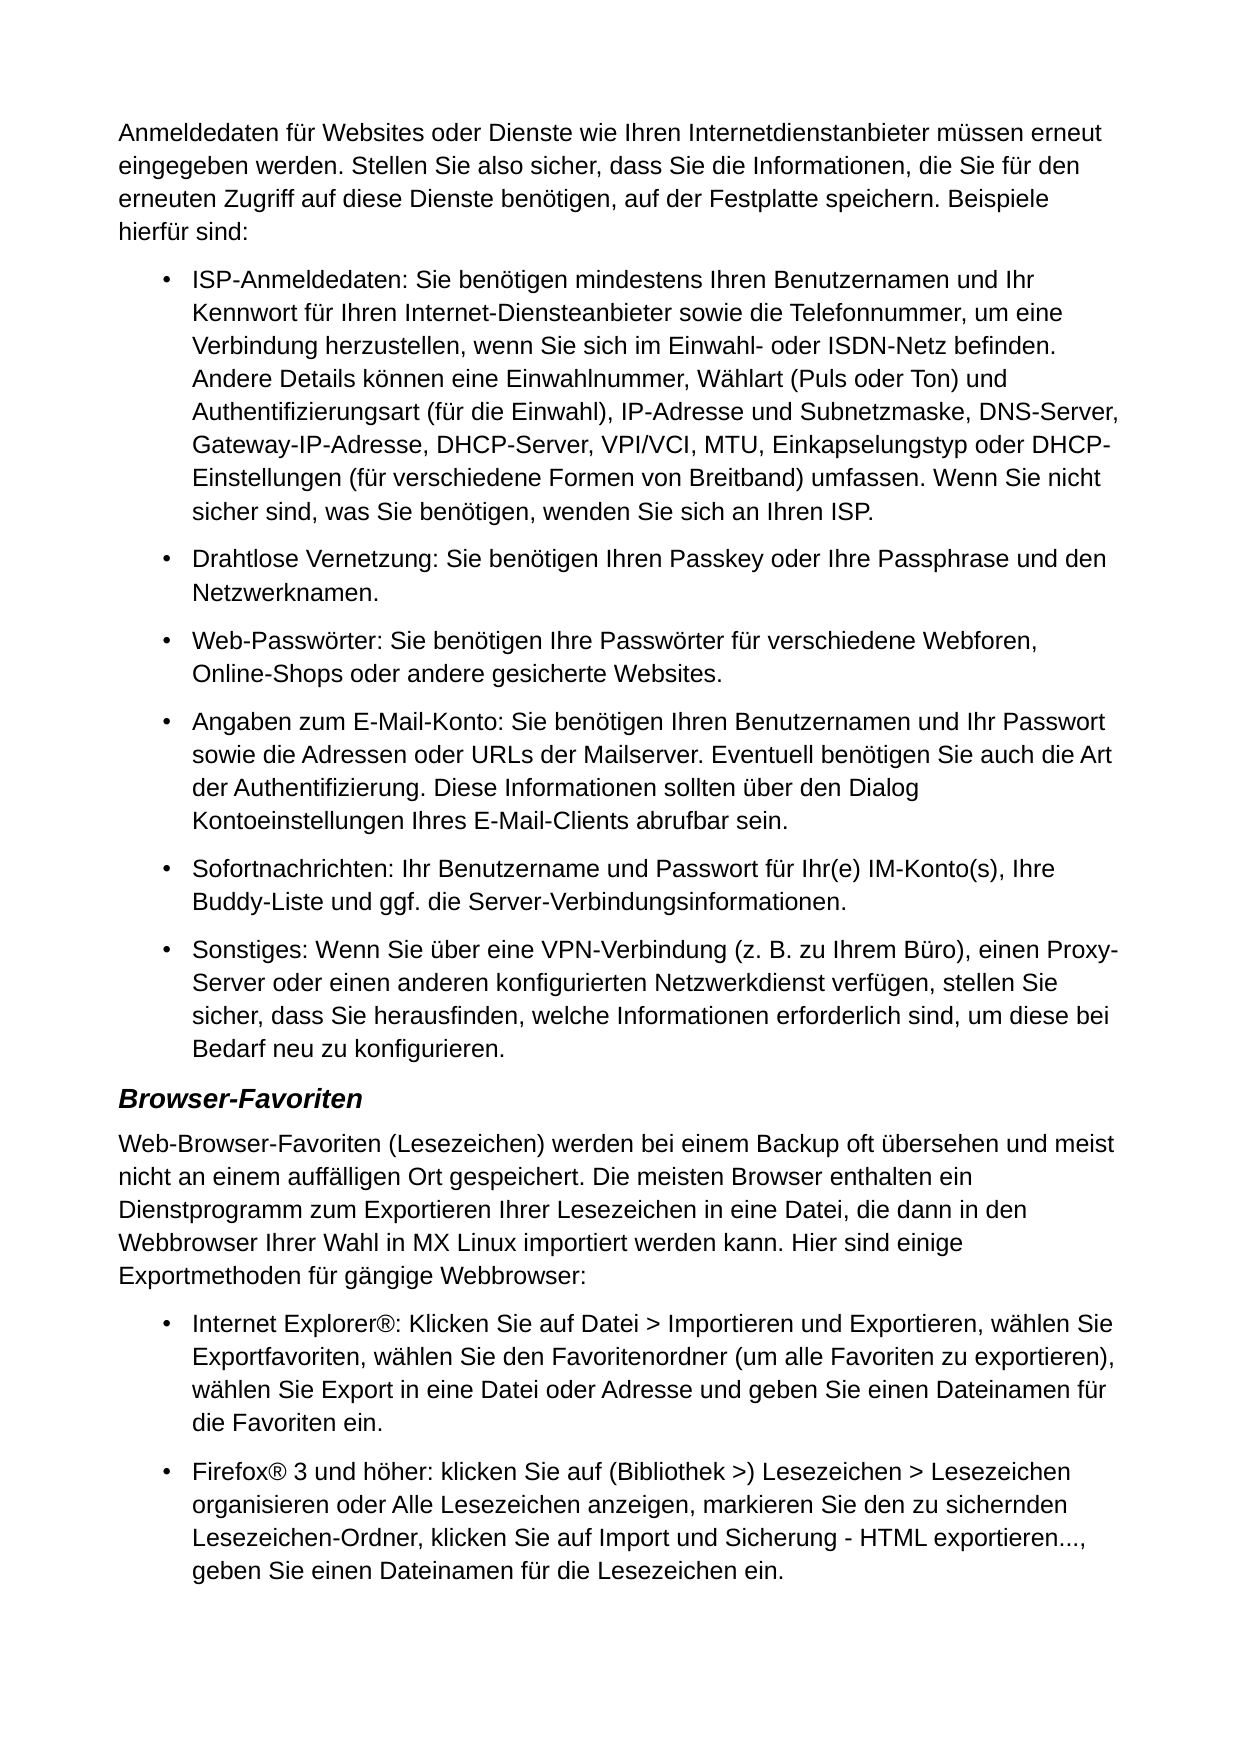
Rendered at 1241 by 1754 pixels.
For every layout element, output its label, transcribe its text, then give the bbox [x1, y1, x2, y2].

list ISP-Anmeldedaten: Sie benötigen mindestens Ihren Benutzernamen und Ihr Kennwort für Ihren Internet-Diensteanbieter sowie die Telefonnummer, um eine Verbindung herzustellen, wenn Sie sich im Einwahl- oder ISDN-Netz befinden. Andere Details können eine Einwahlnummer, Wählart (Puls oder Ton) und Authentifizierungsart (für die Einwahl), IP-Adresse und Subnetzmaske, DNS-Server, Gateway-IP-Adresse, DHCP-Server, VPI/VCI, MTU, Einkapselungstyp oder DHCP-Einstellungen (für verschiedene Formen von Breitband) umfassen. Wenn Sie nicht sicher sind, was Sie benötigen, wenden Sie sich an Ihren ISP. [162, 265, 1122, 525]
subtitle Browser-Favoriten [118, 1082, 1122, 1114]
text Anmeldedaten für Websites oder Dienste wie Ihren Internetdienstanbieter müssen erneut eingegeben werden. Stellen Sie also sicher, dass Sie die Informationen, die Sie für den erneuten Zugriff auf diese Dienste benötigen, auf der Festplatte speichern. Beispiele hierfür sind: [118, 118, 1122, 246]
list Internet Explorer®: Klicken Sie auf Datei > Importieren und Exportieren, wählen Sie Exportfavoriten, wählen Sie den Favoritenordner (um alle Favoriten zu exportieren), wählen Sie Export in eine Datei oder Adresse und geben Sie einen Dateinamen für die Favoriten ein. [162, 1309, 1122, 1437]
list Firefox® 3 und höher: klicken Sie auf (Bibliothek >) Lesezeichen > Lesezeichen organisieren oder Alle Lesezeichen anzeigen, markieren Sie den zu sichernden Lesezeichen-Ordner, klicken Sie auf Import und Sicherung - HTML exportieren..., geben Sie einen Dateinamen für die Lesezeichen ein. [162, 1456, 1122, 1584]
list Sofortnachrichten: Ihr Benutzername und Passwort für Ihr(e) IM-Konto(s), Ihre Buddy-Liste und ggf. die Server-Verbindungsinformationen. [162, 854, 1122, 916]
list Drahtlose Vernetzung: Sie benötigen Ihren Passkey oder Ihre Passphrase und den Netzwerknamen. [162, 544, 1122, 606]
list Angaben zum E-Mail-Konto: Sie benötigen Ihren Benutzernamen und Ihr Passwort sowie die Adressen oder URLs der Mailserver. Eventuell benötigen Sie auch die Art der Authentifizierung. Diese Informationen sollten über den Dialog Kontoeinstellungen Ihres E-Mail-Clients abrufbar sein. [162, 707, 1122, 835]
list Sonstiges: Wenn Sie über eine VPN-Verbindung (z. B. zu Ihrem Büro), einen Proxy-Server oder einen anderen konfigurierten Netzwerkdienst verfügen, stellen Sie sicher, dass Sie herausfinden, welche Informationen erforderlich sind, um diese bei Bedarf neu zu konfigurieren. [162, 935, 1122, 1063]
text Web-Browser-Favoriten (Lesezeichen) werden bei einem Backup oft übersehen und meist nicht an einem auffälligen Ort gespeichert. Die meisten Browser enthalten ein Dienstprogramm zum Exportieren Ihrer Lesezeichen in eine Datei, die dann in den Webbrowser Ihrer Wahl in MX Linux importiert werden kann. Hier sind einige Exportmethoden für gängige Webbrowser: [118, 1129, 1122, 1290]
list Web-Passwörter: Sie benötigen Ihre Passwörter für verschiedene Webforen, Online-Shops oder andere gesicherte Websites. [162, 626, 1122, 687]
